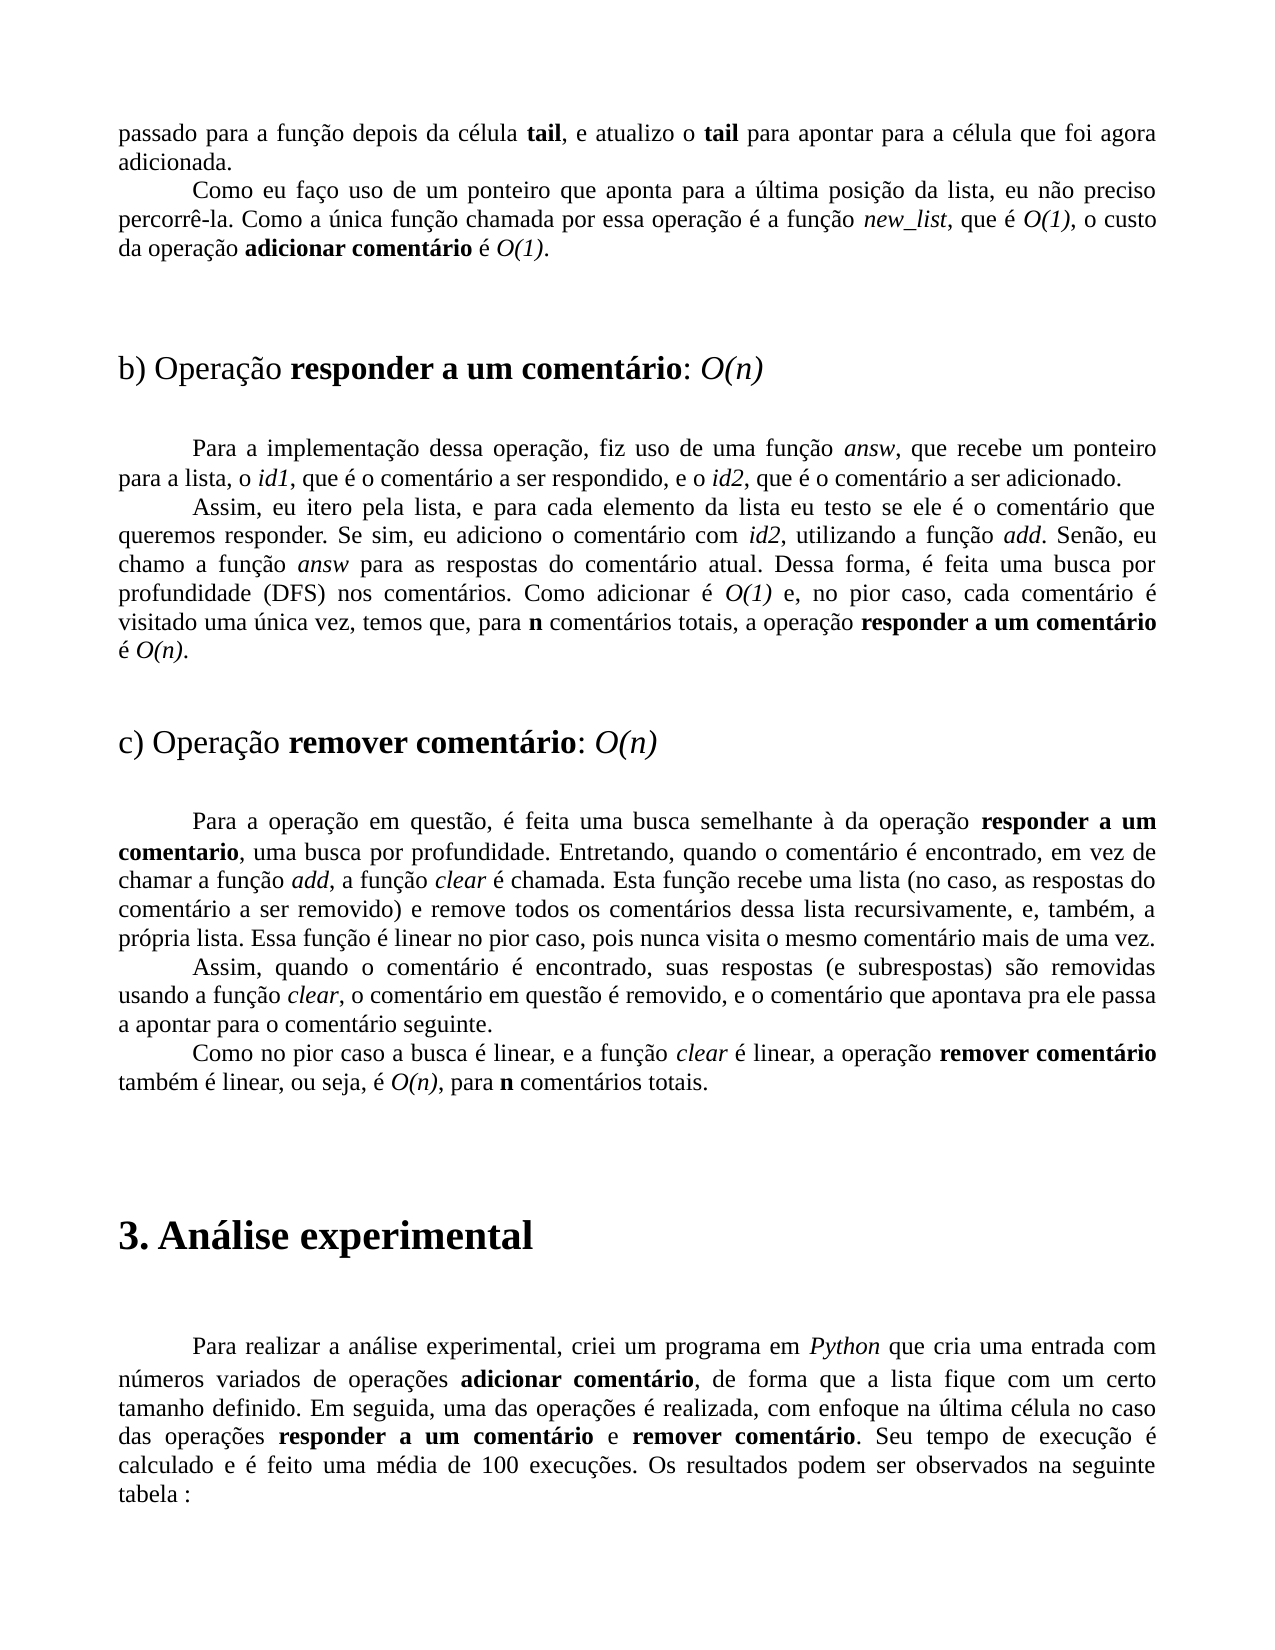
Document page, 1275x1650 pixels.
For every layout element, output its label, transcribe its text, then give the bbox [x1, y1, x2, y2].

text Assim, quando o comentário é encontrado, suas respostas (e subrespostas) são removidas usando a função clear, o comentário em questão é removido, e o comentário que apontava pra ele passa a apontar para o comentário seguinte. [118, 952, 1157, 1038]
text Como no pior caso a busca é linear, e a função clear é linear, a operação remover comentário também é linear, ou seja, é O(n), para n comentários totais. [118, 1038, 1157, 1096]
text passado para a função depois da célula tail, e atualizo o tail para apontar para a célula que foi agora adicionada. [118, 118, 1157, 176]
text c) Operação remover comentário: O(n) [118, 722, 1157, 760]
text Para a operação em questão, é feita uma busca semelhante à da operação responder a um comentario, uma busca por profundidade. Entretando, quando o comentário é encontrado, em vez de chamar a função add, a função clear é chamada. Esta função recebe uma lista (no caso, as respostas do comentário a ser removido) e remove todos os comentários dessa lista recursivamente, e, também, a própria lista. Essa função é linear no pior caso, pois nunca visita o mesmo comentário mais de uma vez. [118, 798, 1157, 952]
text Para realizar a análise experimental, criei um programa em Python que cria uma entrada com números variados de operações adicionar comentário, de forma que a lista fique com um certo tamanho definido. Em seguida, uma das operações é realizada, com enfoque na última célula no caso das operações responder a um comentário e remover comentário. Seu tempo de execução é calculado e é feito uma média de 100 execuções. Os resultados podem ser observados na seguinte tabela : [118, 1311, 1157, 1508]
text Para a implementação dessa operação, fiz uso de uma função answ, que recebe um ponteiro para a lista, o id1, que é o comentário a ser respondido, e o id2, que é o comentário a ser adicionado. [118, 425, 1157, 492]
text Assim, eu itero pela lista, e para cada elemento da lista eu testo se ele é o comentário que queremos responder. Se sim, eu adiciono o comentário com id2, utilizando a função add. Senão, eu chamo a função answ para as respostas do comentário atual. Dessa forma, é feita uma busca por profundidade (DFS) nos comentários. Como adicionar é O(1) e, no pior caso, cada comentário é visitado uma única vez, temos que, para n comentários totais, a operação responder a um comentário é O(n). [118, 492, 1157, 664]
text Como eu faço uso de um ponteiro que aponta para a última posição da lista, eu não preciso percorrê-la. Como a única função chamada por essa operação é a função new_list, que é O(1), o custo da operação adicionar comentário é O(1). [118, 176, 1157, 262]
text 3. Análise experimental [118, 1211, 1157, 1258]
text b) Operação responder a um comentário: O(n) [118, 348, 1157, 386]
